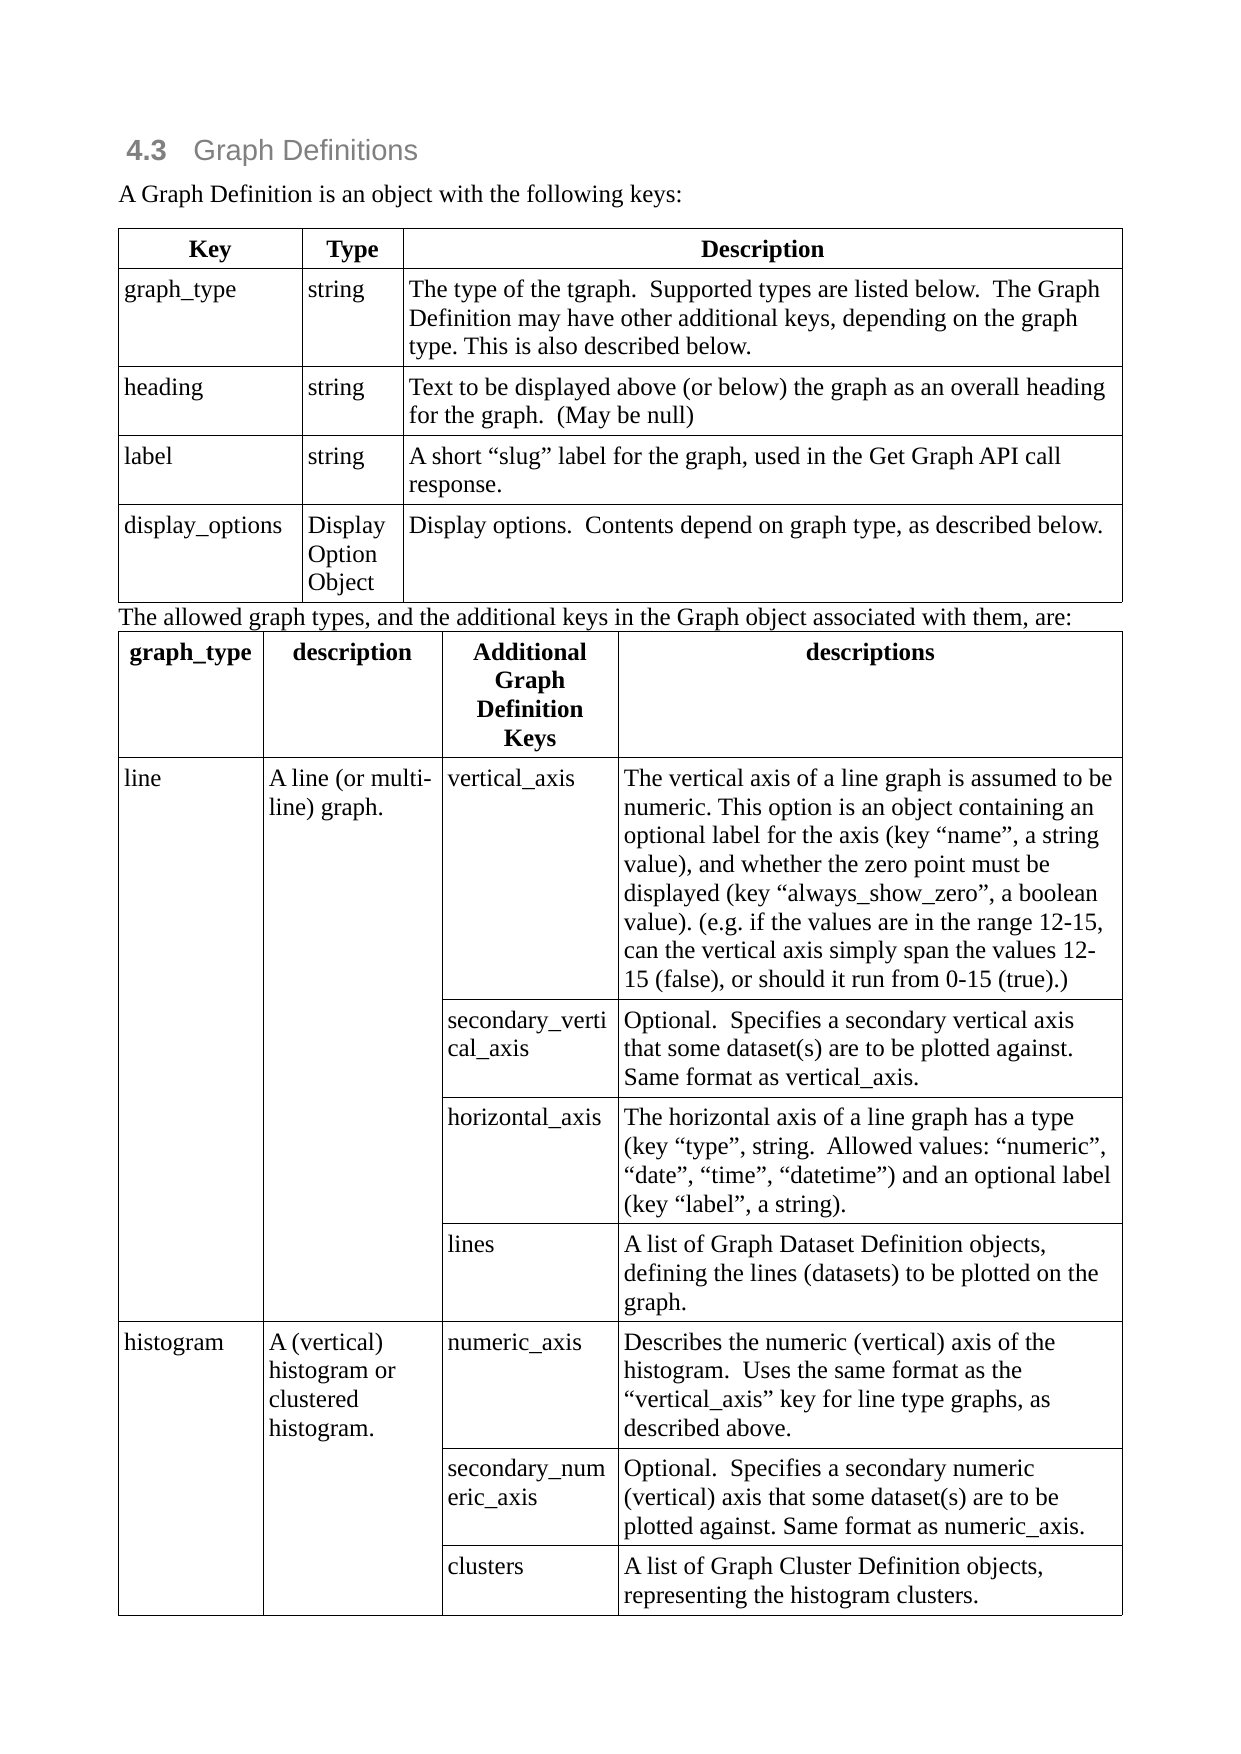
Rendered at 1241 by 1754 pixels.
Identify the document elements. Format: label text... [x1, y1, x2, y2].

table_cell The type of the tgraph. Supported types are listed below. The Graph Definition may have other additional keys, depending on the graph type. This is also described below. [404, 269, 1122, 366]
table_cell Optional. Specifies a secondary numeric (vertical) axis that some dataset(s) are to be plotted against. Same format as numeric_axis. [619, 1449, 1122, 1545]
table_cell string [303, 367, 403, 435]
table_header Description [404, 229, 1122, 268]
table_header Additional Graph Definition Keys [443, 632, 618, 757]
text A Graph Definition is an object with the following keys: [118, 179, 1122, 207]
table_cell Describes the numeric (vertical) axis of the histogram. Uses the same format as the “vertical_axis” key for line type graphs, as described above. [619, 1322, 1122, 1448]
table_header descriptions [619, 632, 1122, 757]
table_cell lines [443, 1224, 618, 1321]
table_cell label [119, 436, 302, 504]
table_header description [264, 632, 442, 757]
table_cell vertical_axis [443, 758, 618, 999]
table_cell heading [119, 367, 302, 435]
table_cell A short “slug” label for the graph, used in the Get Graph API call response. [404, 436, 1122, 504]
table_cell string [303, 436, 403, 504]
table_cell A line (or multi-line) graph. [264, 758, 442, 1321]
table_cell histogram [119, 1322, 263, 1614]
table_cell A list of Graph Cluster Definition objects, representing the histogram clusters. [619, 1546, 1122, 1614]
table_cell Display Option Object [303, 505, 403, 602]
table_cell string [303, 269, 403, 366]
table_cell clusters [443, 1546, 618, 1614]
table_cell The horizontal axis of a line graph has a type (key “type”, string. Allowed values: “numeric”, “date”, “time”, “datetime”) and an optional label (key “label”, a string). [619, 1098, 1122, 1223]
table_header Type [303, 229, 403, 268]
table_cell horizontal_axis [443, 1098, 618, 1223]
text The allowed graph types, and the additional keys in the Graph object associated with them, are: [118, 603, 1122, 631]
table_cell A list of Graph Dataset Definition objects, defining the lines (datasets) to be plotted on the graph. [619, 1224, 1122, 1321]
table_cell Text to be displayed above (or below) the graph as an overall heading for the graph. (May be null) [404, 367, 1122, 435]
table_header graph_type [119, 632, 263, 757]
table_cell secondary_numeric_axis [443, 1449, 618, 1545]
table_cell secondary_vertical_axis [443, 1000, 618, 1097]
table_cell numeric_axis [443, 1322, 618, 1448]
subtitle Graph Definitions [118, 133, 1122, 166]
table_cell line [119, 758, 263, 1321]
table_cell graph_type [119, 269, 302, 366]
table_cell The vertical axis of a line graph is assumed to be numeric. This option is an object containing an optional label for the axis (key “name”, a string value), and whether the zero point must be displayed (key “always_show_zero”, a boolean value). (e.g. if the values are in the range 12-15, can the vertical axis simply span the values 12-15 (false), or should it run from 0-15 (true).) [619, 758, 1122, 999]
table_cell Display options. Contents depend on graph type, as described below. [404, 505, 1122, 602]
table_cell A (vertical) histogram or clustered histogram. [264, 1322, 442, 1614]
table_cell display_options [119, 505, 302, 602]
table_header Key [119, 229, 302, 268]
table_cell Optional. Specifies a secondary vertical axis that some dataset(s) are to be plotted against. Same format as vertical_axis. [619, 1000, 1122, 1097]
